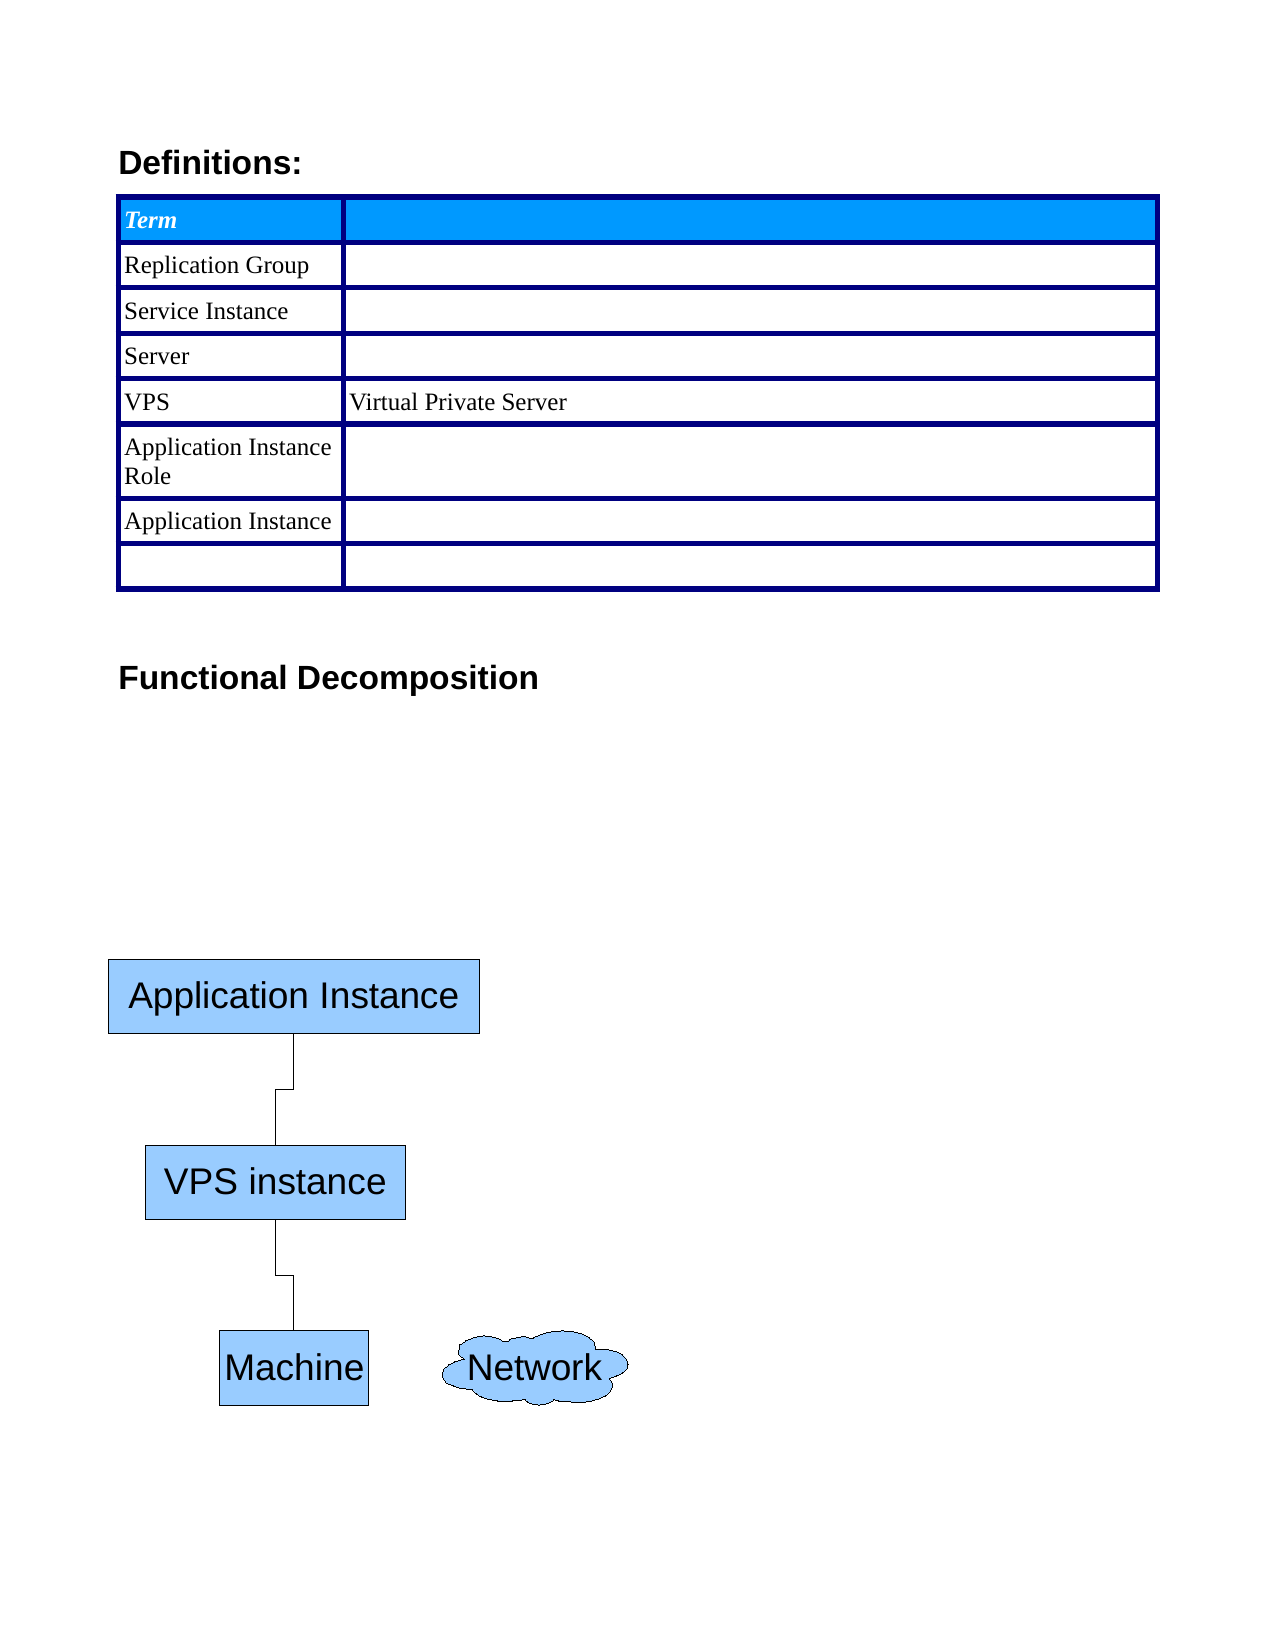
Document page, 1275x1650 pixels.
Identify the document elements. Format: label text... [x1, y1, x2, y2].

subtitle Definitions: [118, 143, 1157, 182]
table_cell [346, 290, 1155, 331]
table_cell [346, 501, 1155, 541]
table_cell Replication Group [121, 245, 341, 285]
table_cell [346, 427, 1155, 496]
table_cell Application Instance [121, 501, 341, 541]
subtitle Functional Decomposition [118, 658, 1157, 696]
table_cell [346, 245, 1155, 285]
table_cell Virtual Private Server [346, 381, 1155, 421]
table_cell [346, 546, 1155, 586]
table_cell [346, 336, 1155, 376]
table_cell Application Instance Role [121, 427, 341, 496]
table_cell [121, 546, 341, 586]
table_header Term [121, 200, 341, 240]
table_cell VPS [121, 381, 341, 421]
table_cell Server [121, 336, 341, 376]
table_header [346, 200, 1155, 240]
table_cell Service Instance [121, 290, 341, 331]
